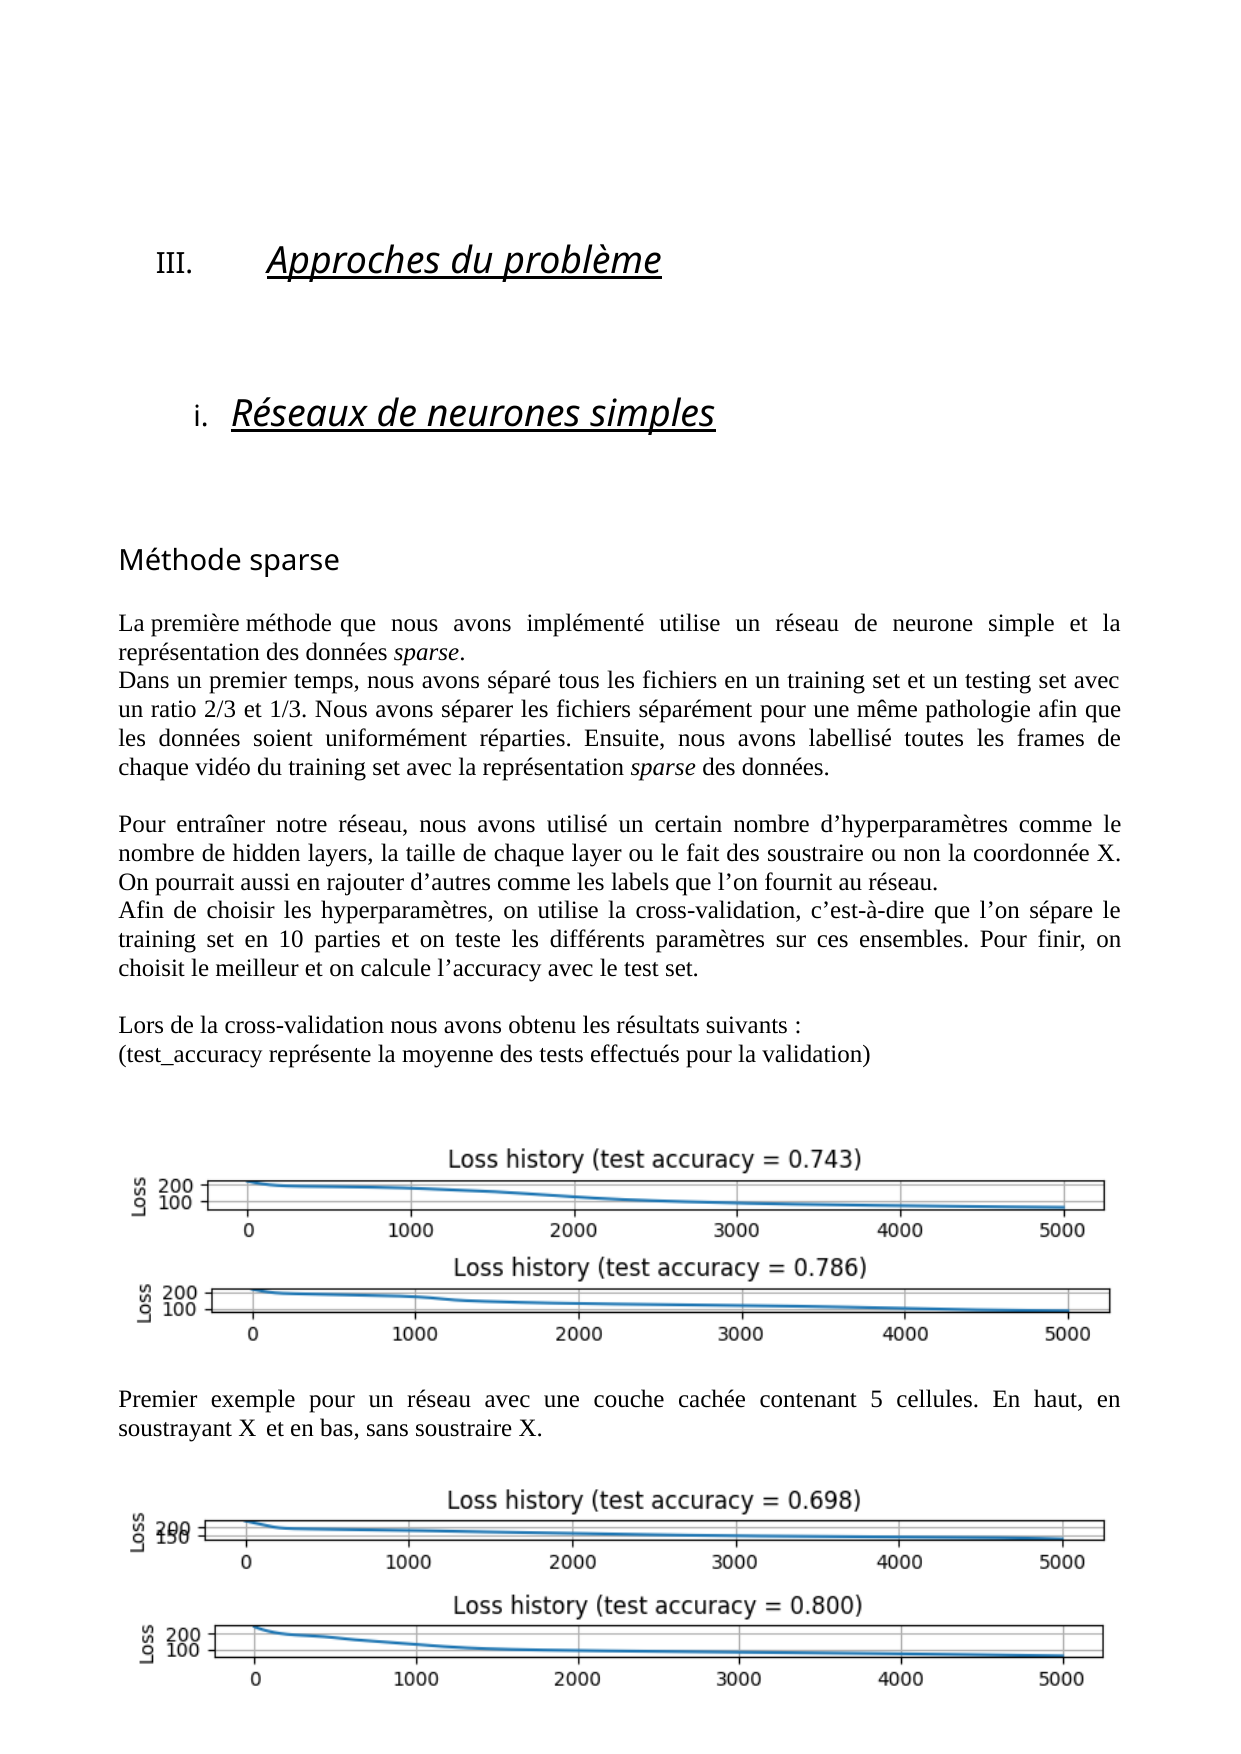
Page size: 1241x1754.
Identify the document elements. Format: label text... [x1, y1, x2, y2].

picture [118, 1125, 1123, 1356]
picture [118, 1470, 1123, 1708]
text Pour entraîner notre réseau, nous avons utilisé un certain nombre d’hyperparamètres comme le nombre de hidden layers, la taille de chaque layer ou le fait des soustraire ou non la coordonnée X. On pourrait aussi en rajouter d’autres comme les labels que l’on fournit au réseau. [118, 809, 1122, 895]
text La première méthode que nous avons implémenté utilise un réseau de neurone simple et la représentation des données sparse. [118, 608, 1122, 665]
text Dans un premier temps, nous avons séparé tous les fichiers en un training set et un testing set avec un ratio 2/3 et 1/3. Nous avons séparer les fichiers séparément pour une même pathologie afin que les données soient uniformément réparties. Ensuite, nous avons labellisé toutes les frames de chaque vidéo du training set avec la représentation sparse des données. [118, 665, 1122, 780]
list Réseaux de neurones simples [193, 386, 1122, 437]
text Afin de choisir les hyperparamètres, on utilise la cross-validation, c’est-à-dire que l’on sépare le training set en 10 parties et on teste les différents paramètres sur ces ensembles. Pour finir, on choisit le meilleur et on calcule l’accuracy avec le test set. [118, 895, 1122, 982]
list Approches du problème [156, 233, 1122, 284]
text Premier exemple pour un réseau avec une couche cachée contenant 5 cellules. En haut, en soustrayant X et en bas, sans soustraire X. [118, 1384, 1122, 1442]
text (test_accuracy représente la moyenne des tests effectués pour la validation) [118, 1039, 1122, 1068]
text Lors de la cross-validation nous avons obtenu les résultats suivants : [118, 1010, 1122, 1039]
text Méthode sparse [118, 539, 1122, 579]
